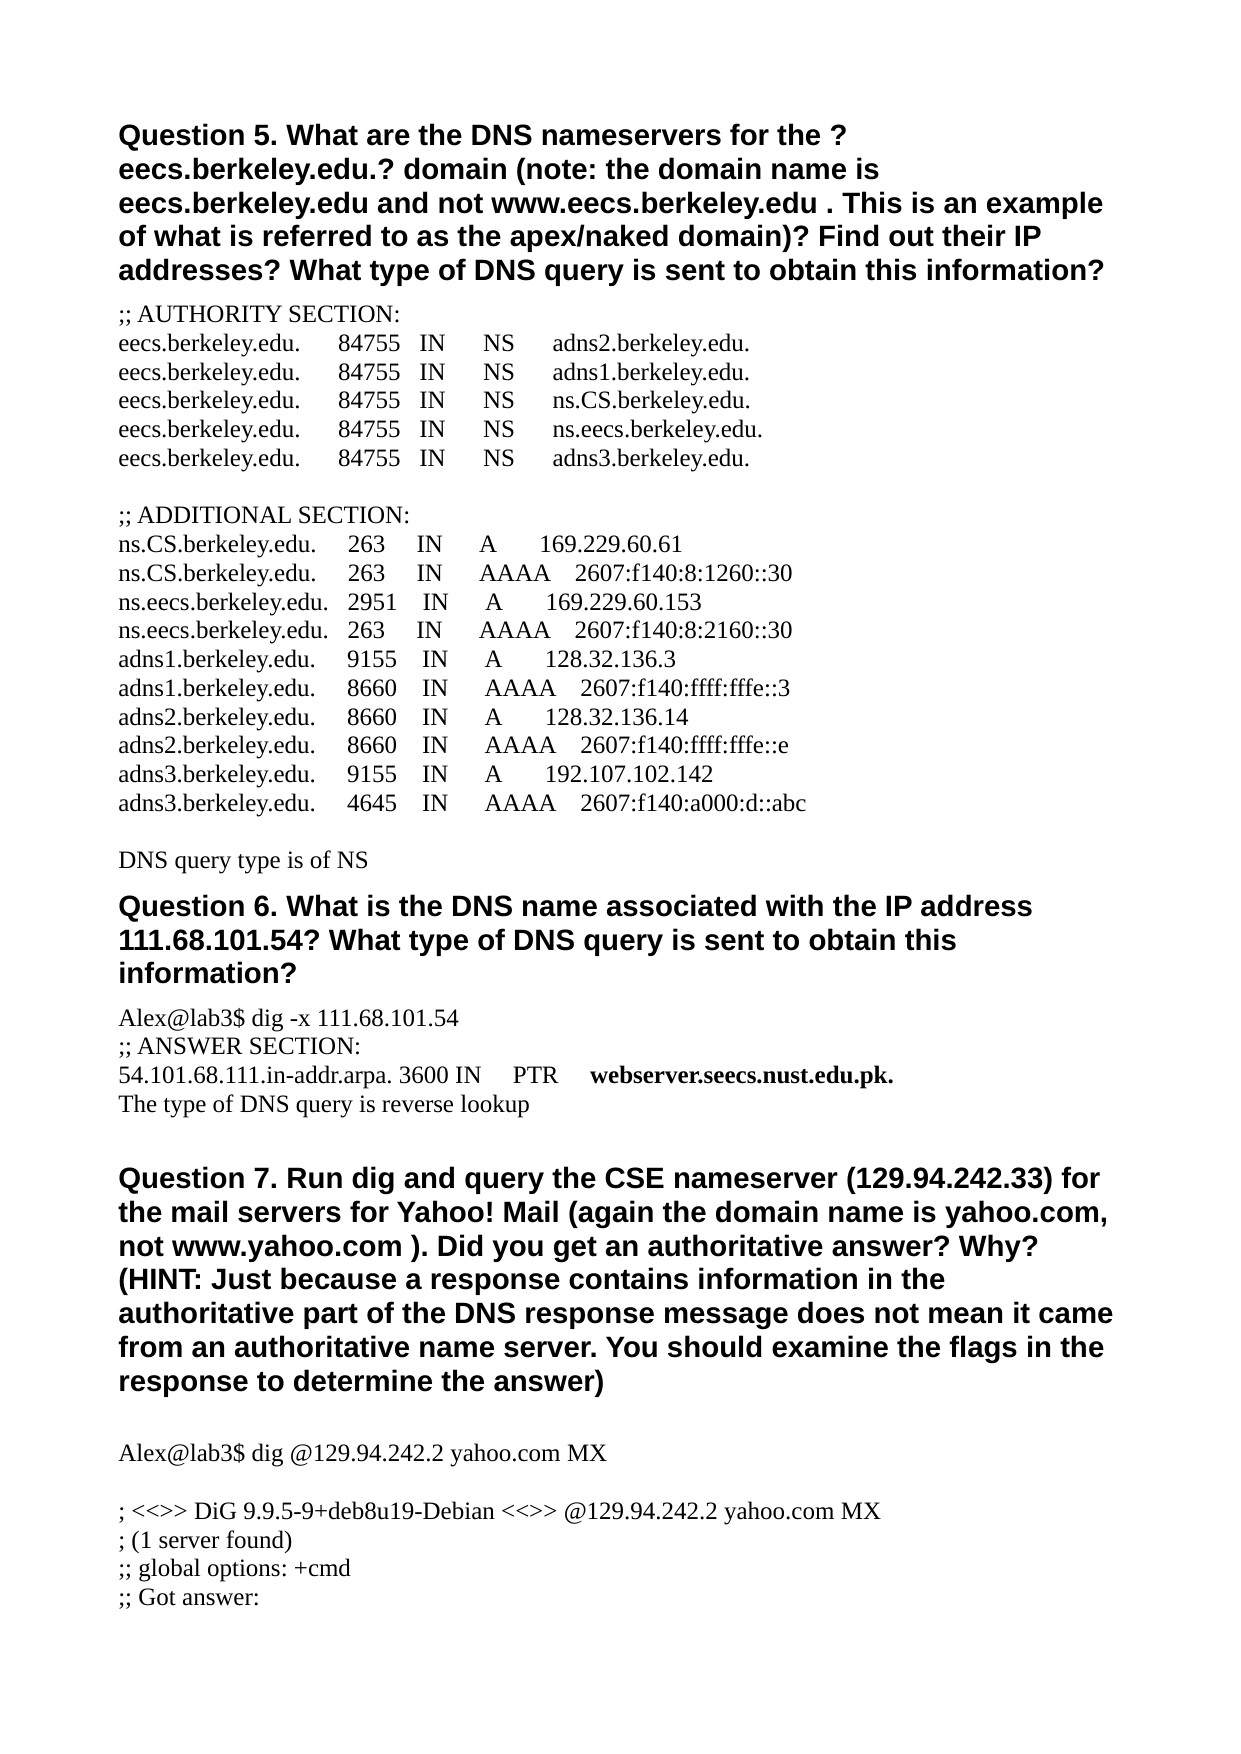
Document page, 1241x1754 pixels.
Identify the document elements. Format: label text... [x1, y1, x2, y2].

text ; (1 server found) [118, 1525, 1122, 1553]
text ns.eecs.berkeley.edu. 263 IN AAAA 2607:f140:8:2160::30 [118, 616, 1122, 644]
subtitle Question 6. What is the DNS name associated with the IP address 111.68.101.54? What type of DNS query is sent to obtain this information? [118, 889, 1122, 990]
text eecs.berkeley.edu. 84755 IN NS ns.CS.berkeley.edu. [118, 386, 1122, 414]
text adns1.berkeley.edu. 9155 IN A 128.32.136.3 [118, 644, 1122, 673]
text ;; AUTHORITY SECTION: [118, 299, 1122, 328]
text Alex@lab3$ dig -x 111.68.101.54 [118, 1003, 1122, 1031]
text Alex@lab3$ dig @129.94.242.2 yahoo.com MX [118, 1438, 1122, 1467]
text ns.eecs.berkeley.edu. 2951 IN A 169.229.60.153 [118, 587, 1122, 616]
text eecs.berkeley.edu. 84755 IN NS adns2.berkeley.edu. [118, 328, 1122, 357]
text eecs.berkeley.edu. 84755 IN NS adns1.berkeley.edu. [118, 357, 1122, 386]
text ; <<>> DiG 9.9.5-9+deb8u19-Debian <<>> @129.94.242.2 yahoo.com MX [118, 1496, 1122, 1525]
text adns1.berkeley.edu. 8660 IN AAAA 2607:f140:ffff:fffe::3 [118, 673, 1122, 702]
text The type of DNS query is reverse lookup [118, 1089, 1122, 1118]
text adns2.berkeley.edu. 8660 IN AAAA 2607:f140:ffff:fffe::e [118, 731, 1122, 759]
text ;; ADDITIONAL SECTION: [118, 501, 1122, 529]
text adns2.berkeley.edu. 8660 IN A 128.32.136.14 [118, 702, 1122, 731]
text adns3.berkeley.edu. 9155 IN A 192.107.102.142 [118, 759, 1122, 788]
text ;; Got answer: [118, 1582, 1122, 1611]
text ns.CS.berkeley.edu. 263 IN AAAA 2607:f140:8:1260::30 [118, 558, 1122, 587]
text eecs.berkeley.edu. 84755 IN NS ns.eecs.berkeley.edu. [118, 414, 1122, 443]
text ;; ANSWER SECTION: [118, 1031, 1122, 1060]
text 54.101.68.111.in-addr.arpa. 3600 IN PTR webserver.seecs.nust.edu.pk. [118, 1060, 1122, 1089]
text ns.CS.berkeley.edu. 263 IN A 169.229.60.61 [118, 529, 1122, 558]
subtitle Question 5. What are the DNS nameservers for the ?eecs.berkeley.edu.? domain (note: the domain name is eecs.berkeley.edu and not www.eecs.berkeley.edu . This is an example of what is referred to as the apex/naked domain)? Find out their IP addresses? What type of DNS query is sent to obtain this information? [118, 118, 1122, 287]
subtitle Question 7. Run dig and query the CSE nameserver (129.94.242.33) for the mail servers for Yahoo! Mail (again the domain name is yahoo.com, not www.yahoo.com ). Did you get an authoritative answer? Why? (HINT: Just because a response contains information in the authoritative part of the DNS response message does not mean it came from an authoritative name server. You should examine the flags in the response to determine the answer) [118, 1161, 1122, 1397]
text eecs.berkeley.edu. 84755 IN NS adns3.berkeley.edu. [118, 443, 1122, 472]
text DNS query type is of NS [118, 846, 1122, 874]
text adns3.berkeley.edu. 4645 IN AAAA 2607:f140:a000:d::abc [118, 788, 1122, 817]
text ;; global options: +cmd [118, 1553, 1122, 1582]
